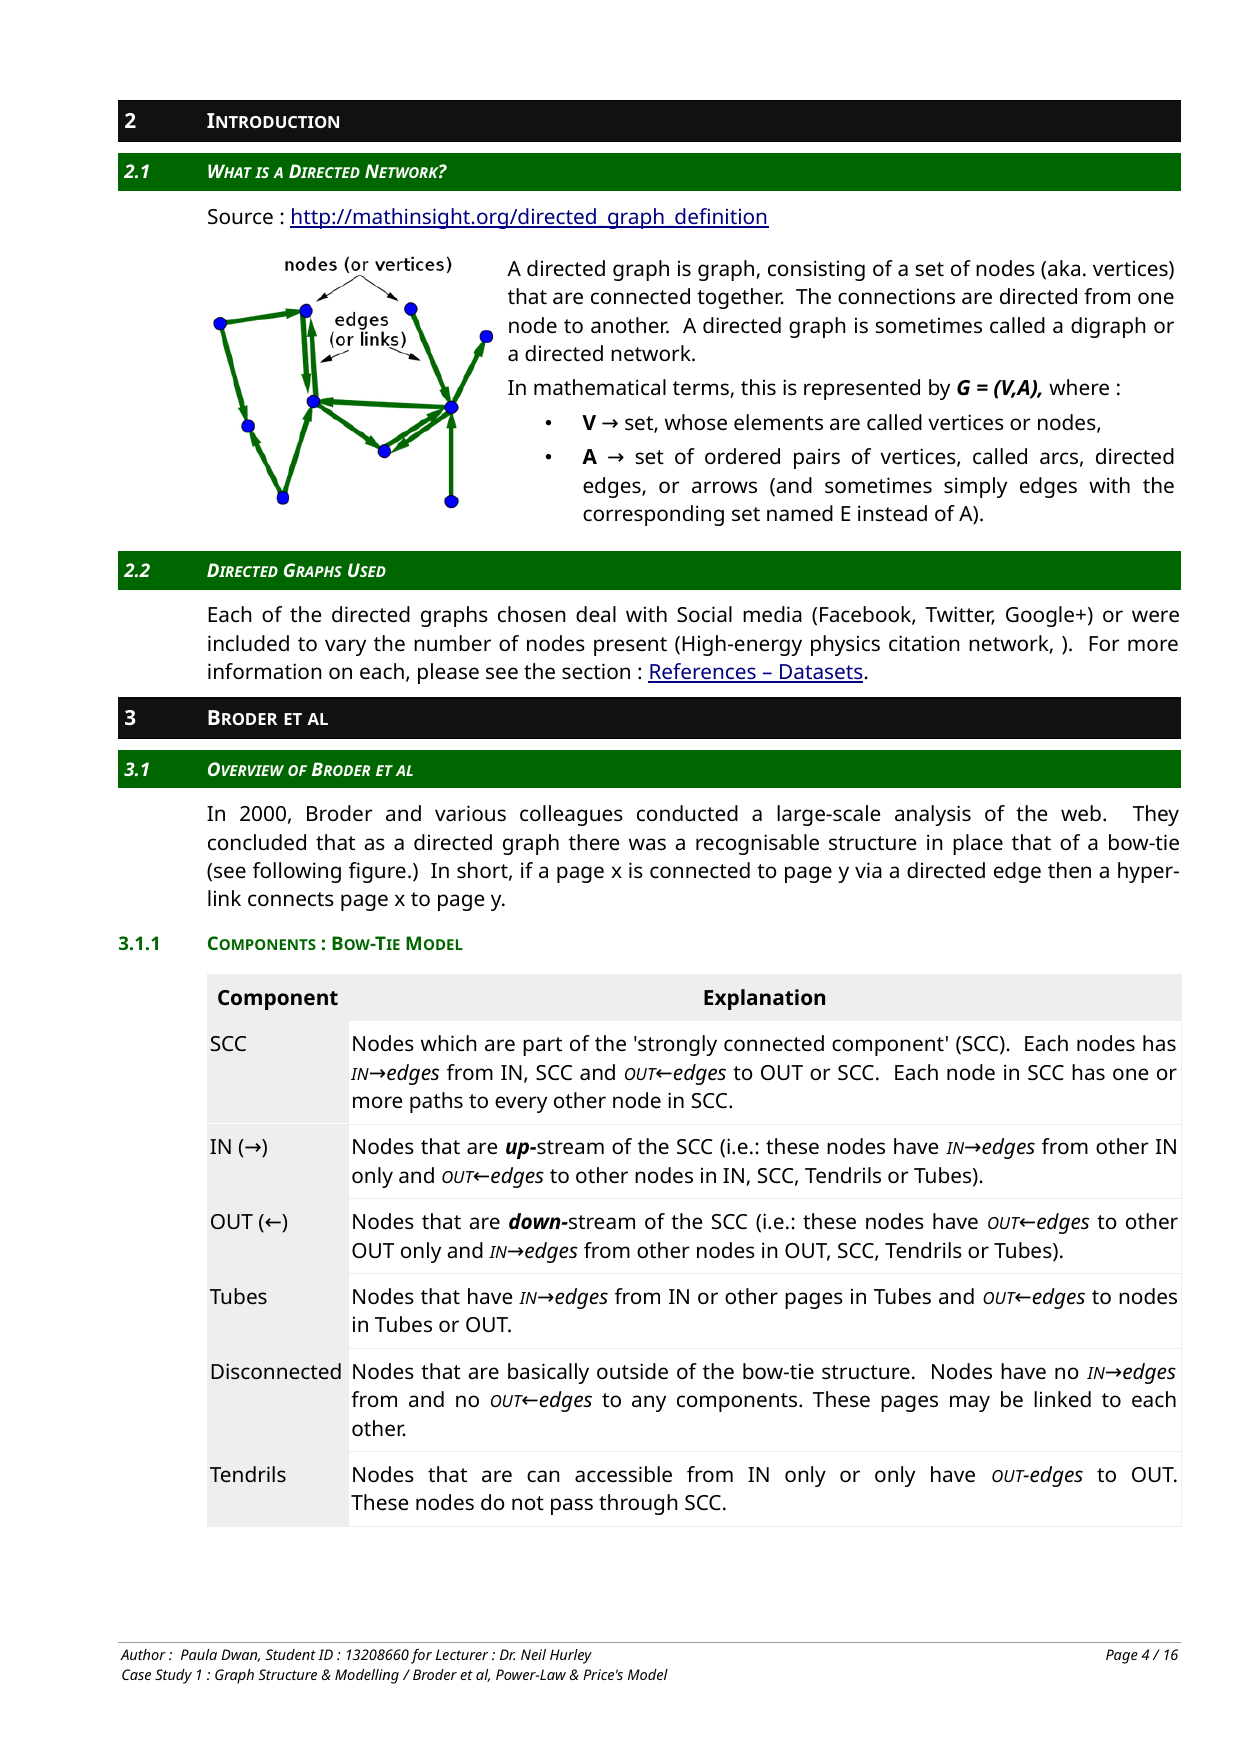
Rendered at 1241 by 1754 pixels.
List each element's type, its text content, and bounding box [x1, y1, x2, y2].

table_cell Nodes that are can accessible from IN only or only have out-edges to OUT. These nodes do not pass through SCC. [349, 1452, 1181, 1526]
text Each of the directed graphs chosen deal with Social media (Facebook, Twitter, Google+) or were included to vary the number of nodes present (High-energy physics citation network, ). For more information on each, please see the section : References – Datasets. [207, 600, 1181, 686]
table_cell Nodes that have in→edges from IN or other pages in Tubes and out←edges to nodes in Tubes or OUT. [349, 1274, 1181, 1348]
table_header A directed graph is graph, consisting of a set of nodes (aka. vertices) that are connected together. The connections are directed from one node to another. A directed graph is sometimes called a digraph or a directed network. In mathematical terms, this is represented by G = (V,A), where : V → set, whose elements are called vertices or nodes, A → set of ordered pairs of vertices, called arcs, directed edges, or arrows (and sometimes simply edges with the corresponding set named E instead of A). [502, 242, 1181, 539]
subtitle Directed Graphs Used [118, 552, 1181, 589]
text In 2000, Broder and various colleagues conducted a large-scale analysis of the web. They concluded that as a directed graph there was a recognisable structure in place that of a bow-tie (see following figure.) In short, if a page x is connected to page y via a directed edge then a hyper-link connects page x to page y. [207, 799, 1181, 913]
table_cell Nodes which are part of the 'strongly connected component' (SCC). Each nodes has in→edges from IN, SCC and out←edges to OUT or SCC. Each node in SCC has one or more paths to every other node in SCC. [349, 1021, 1181, 1123]
table_header Explanation [349, 975, 1181, 1020]
picture [212, 253, 496, 509]
table_cell Nodes that are basically outside of the bow-tie structure. Nodes have no in→edges from and no out←edges to any components. These pages may be linked to each other. [349, 1349, 1181, 1451]
table_cell SCC [208, 1021, 348, 1123]
list Source : http://mathinsight.org/directed_graph_definition [207, 202, 1181, 230]
table_header Component [208, 975, 348, 1020]
subtitle Introduction [118, 101, 1181, 141]
subtitle Overview of Broder et al [118, 751, 1181, 787]
table_cell Disconnected [208, 1349, 348, 1451]
table_cell Nodes that are down-stream of the SCC (i.e.: these nodes have out←edges to other OUT only and in→edges from other nodes in OUT, SCC, Tendrils or Tubes). [349, 1199, 1181, 1273]
table_cell OUT (←) [208, 1199, 348, 1273]
table_cell Tendrils [208, 1452, 348, 1526]
table_cell IN (→) [208, 1125, 348, 1198]
subtitle Broder et al [118, 699, 1181, 738]
subtitle Components : Bow-Tie Model [118, 931, 1181, 956]
table_cell Nodes that are up-stream of the SCC (i.e.: these nodes have in→edges from other IN only and out←edges to other nodes in IN, SCC, Tendrils or Tubes). [349, 1125, 1181, 1198]
table_header [207, 242, 502, 539]
subtitle What is a Directed Network? [118, 154, 1181, 190]
table_cell Tubes [208, 1274, 348, 1348]
